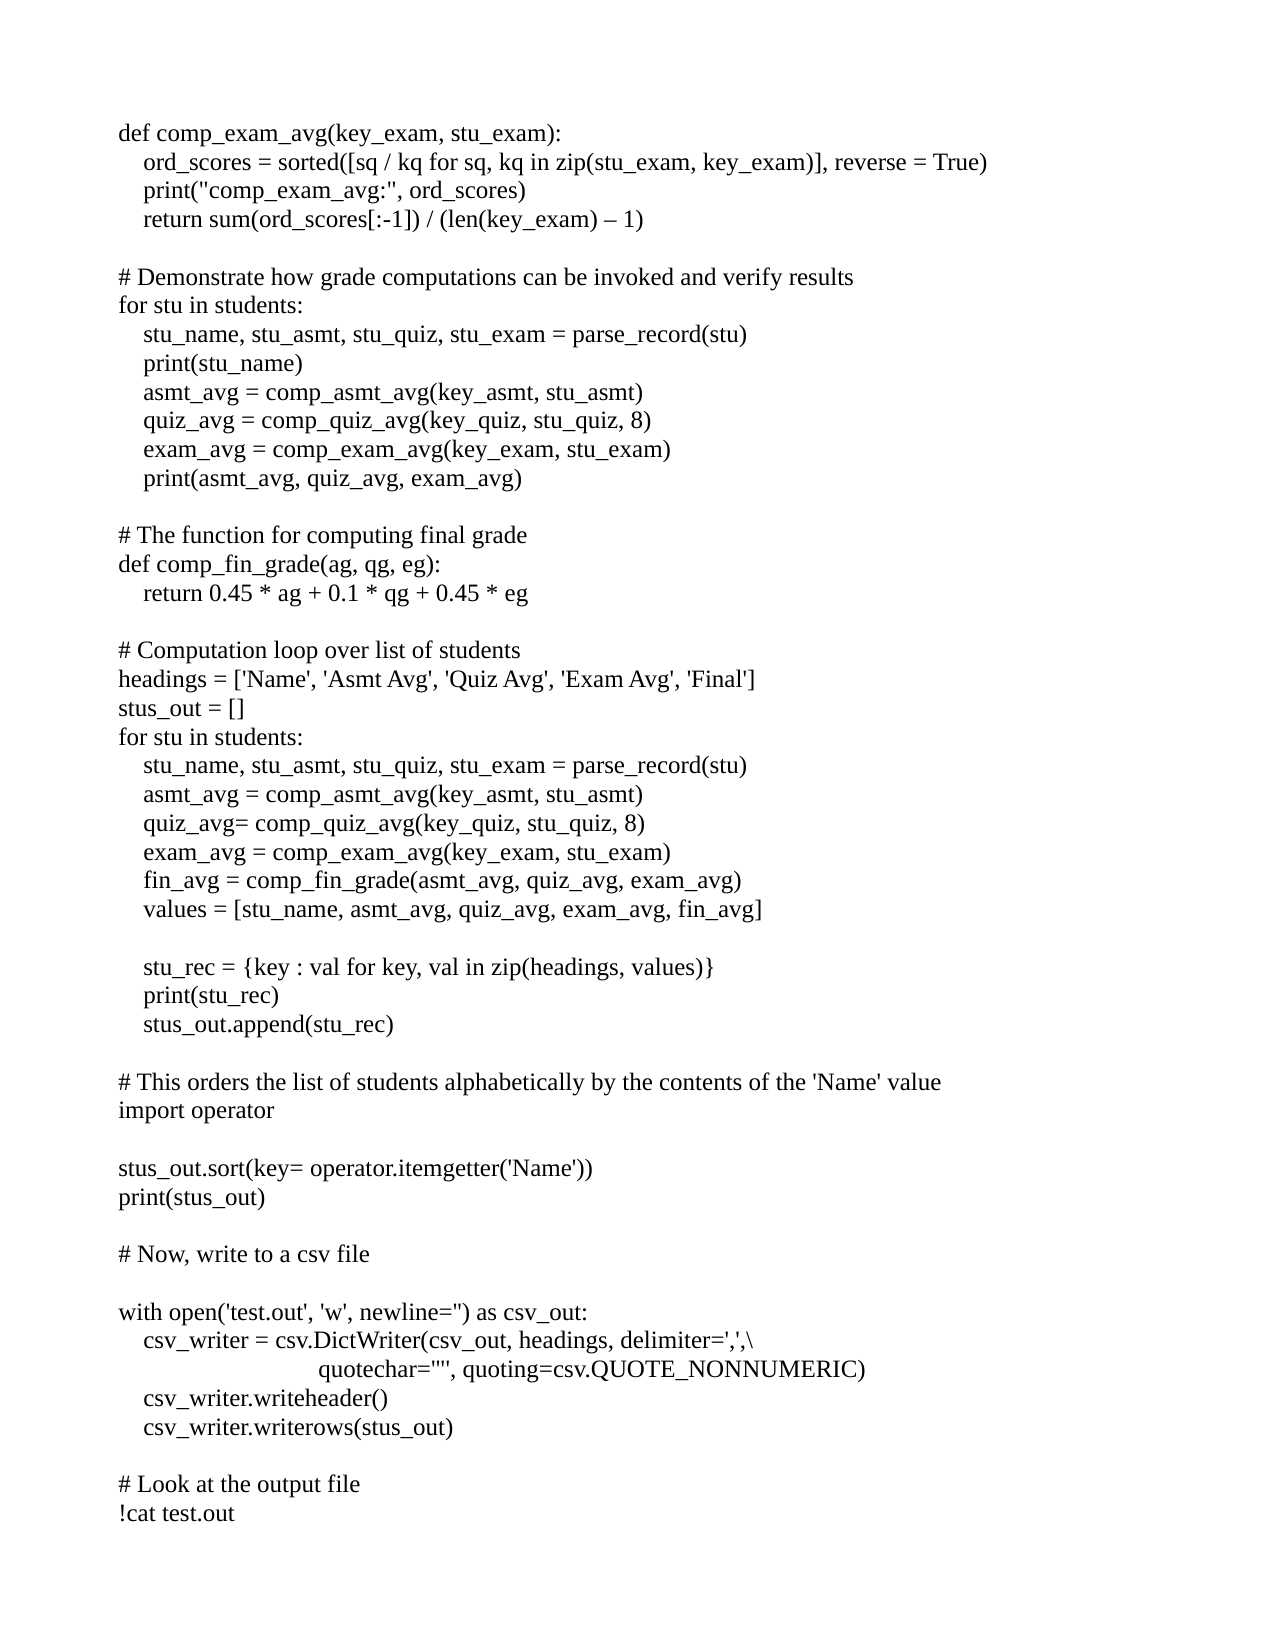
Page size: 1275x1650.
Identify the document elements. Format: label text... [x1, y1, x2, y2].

text values = [stu_name, asmt_avg, quiz_avg, exam_avg, fin_avg] [118, 894, 1157, 923]
text print(stu_name) [118, 348, 1157, 377]
text exam_avg = comp_exam_avg(key_exam, stu_exam) [118, 434, 1157, 463]
text asmt_avg = comp_asmt_avg(key_asmt, stu_asmt) [118, 377, 1157, 406]
text def comp_fin_grade(ag, qg, eg): [118, 549, 1157, 578]
text # Now, write to a csv file [118, 1239, 1157, 1268]
text stu_name, stu_asmt, stu_quiz, stu_exam = parse_record(stu) [118, 751, 1157, 779]
text return 0.45 * ag + 0.1 * qg + 0.45 * eg [118, 578, 1157, 607]
text stus_out.append(stu_rec) [118, 1009, 1157, 1038]
text stu_name, stu_asmt, stu_quiz, stu_exam = parse_record(stu) [118, 319, 1157, 348]
text # Computation loop over list of students [118, 636, 1157, 664]
text exam_avg = comp_exam_avg(key_exam, stu_exam) [118, 837, 1157, 866]
text # This orders the list of students alphabetically by the contents of the 'Name' value [118, 1067, 1157, 1096]
text return sum(ord_scores[:-1]) / (len(key_exam) – 1) [118, 204, 1157, 233]
text def comp_exam_avg(key_exam, stu_exam): [118, 118, 1157, 147]
text print(stus_out) [118, 1182, 1157, 1211]
text for stu in students: [118, 722, 1157, 751]
text print(asmt_avg, quiz_avg, exam_avg) [118, 463, 1157, 492]
text headings = ['Name', 'Asmt Avg', 'Quiz Avg', 'Exam Avg', 'Final'] [118, 664, 1157, 693]
text fin_avg = comp_fin_grade(asmt_avg, quiz_avg, exam_avg) [118, 866, 1157, 894]
text stu_rec = {key : val for key, val in zip(headings, values)} [118, 952, 1157, 981]
text stus_out = [] [118, 693, 1157, 722]
text quiz_avg= comp_quiz_avg(key_quiz, stu_quiz, 8) [118, 808, 1157, 837]
text csv_writer = csv.DictWriter(csv_out, headings, delimiter=',',\ [118, 1326, 1157, 1354]
text for stu in students: [118, 291, 1157, 319]
text quotechar='"', quoting=csv.QUOTE_NONNUMERIC) [118, 1354, 1157, 1383]
text quiz_avg = comp_quiz_avg(key_quiz, stu_quiz, 8) [118, 406, 1157, 434]
text csv_writer.writerows(stus_out) [118, 1412, 1157, 1441]
text # Demonstrate how grade computations can be invoked and verify results [118, 262, 1157, 291]
text # The function for computing final grade [118, 521, 1157, 549]
text asmt_avg = comp_asmt_avg(key_asmt, stu_asmt) [118, 779, 1157, 808]
text # Look at the output file [118, 1469, 1157, 1498]
text print("comp_exam_avg:", ord_scores) [118, 176, 1157, 204]
text with open('test.out', 'w', newline='') as csv_out: [118, 1297, 1157, 1326]
text print(stu_rec) [118, 981, 1157, 1009]
text import operator [118, 1096, 1157, 1124]
text ord_scores = sorted([sq / kq for sq, kq in zip(stu_exam, key_exam)], reverse = True) [118, 147, 1157, 176]
text csv_writer.writeheader() [118, 1383, 1157, 1412]
text stus_out.sort(key= operator.itemgetter('Name')) [118, 1153, 1157, 1182]
text !cat test.out [118, 1498, 1157, 1527]
